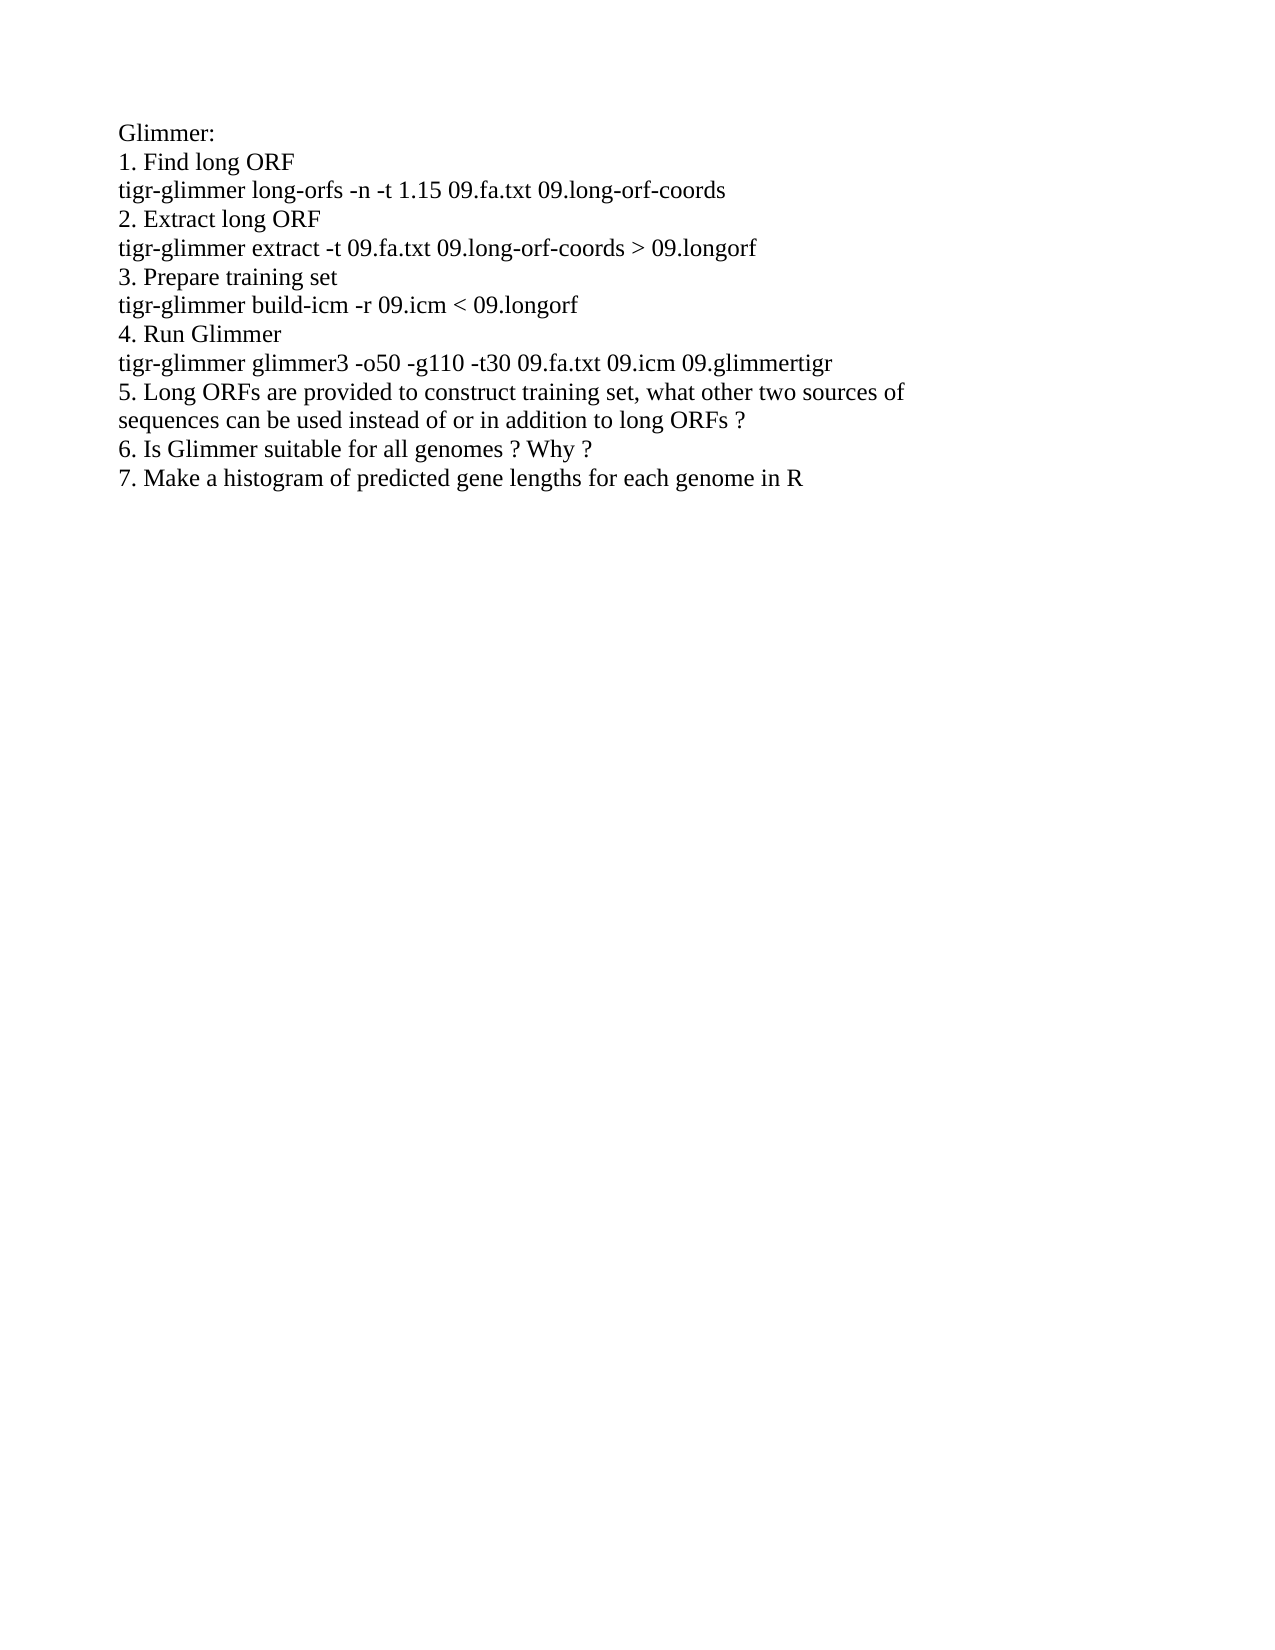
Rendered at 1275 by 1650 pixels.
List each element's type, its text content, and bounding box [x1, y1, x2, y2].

text 1. Find long ORF [118, 147, 1157, 176]
text 3. Prepare training set [118, 262, 1157, 291]
text 4. Run Glimmer [118, 319, 1157, 348]
text tigr-glimmer long-orfs -n -t 1.15 09.fa.txt 09.long-orf-coords [118, 176, 1157, 204]
text tigr-glimmer glimmer3 -o50 -g110 -t30 09.fa.txt 09.icm 09.glimmertigr [118, 348, 1157, 377]
text sequences can be used instead of or in addition to long ORFs ? [118, 406, 1157, 434]
text tigr-glimmer build-icm -r 09.icm < 09.longorf [118, 291, 1157, 319]
text Glimmer: [118, 118, 1157, 147]
text 5. Long ORFs are provided to construct training set, what other two sources of [118, 377, 1157, 406]
text 7. Make a histogram of predicted gene lengths for each genome in R [118, 463, 1157, 492]
text tigr-glimmer extract -t 09.fa.txt 09.long-orf-coords > 09.longorf [118, 233, 1157, 262]
text 2. Extract long ORF [118, 204, 1157, 233]
text 6. Is Glimmer suitable for all genomes ? Why ? [118, 434, 1157, 463]
